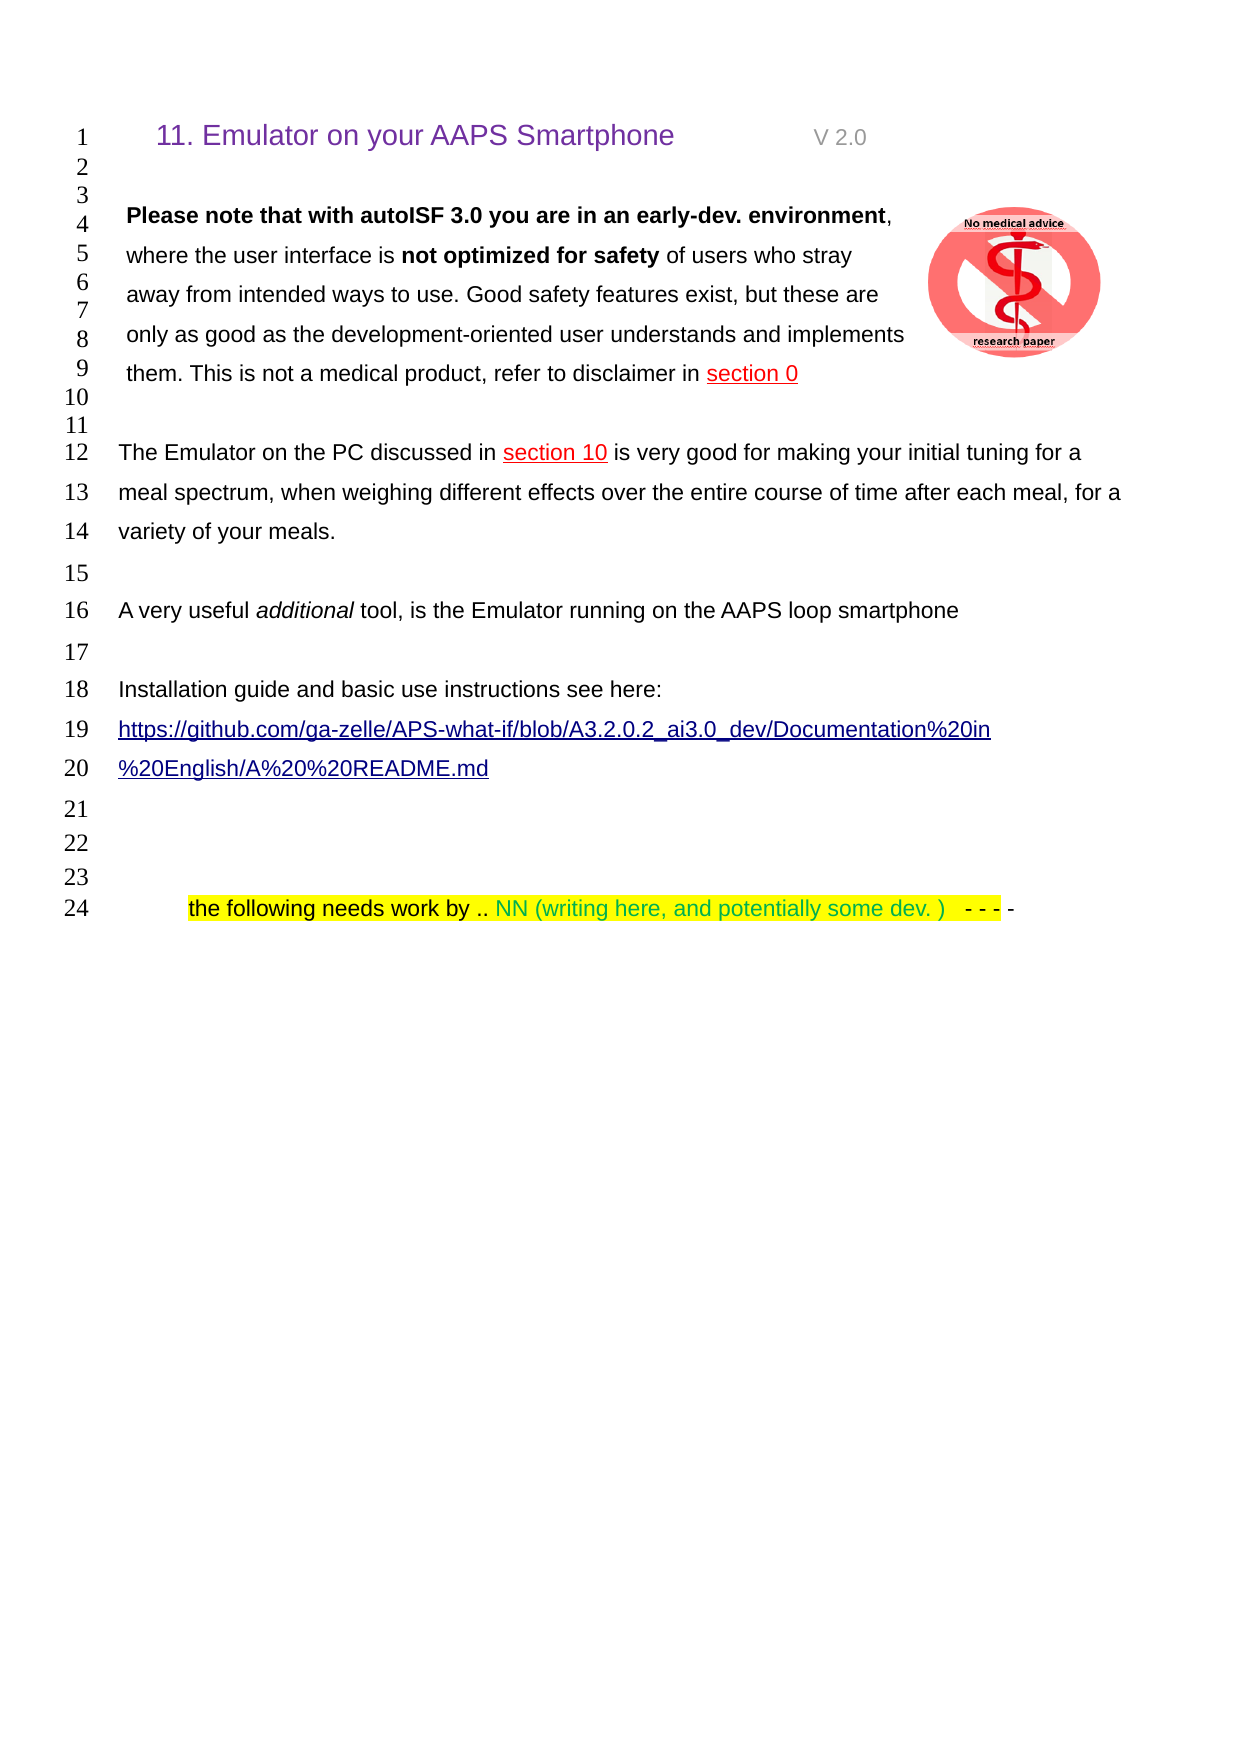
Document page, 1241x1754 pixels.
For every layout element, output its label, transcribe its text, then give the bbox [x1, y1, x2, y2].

text The Emulator on the PC discussed in section 10 is very good for making your initial tuning for a meal spectrum, when weighing different effects over the entire course of time after each meal, for a variety of your meals. [118, 439, 1122, 544]
text Please note that with autoISF 3.0 you are in an early-dev. environment, where the user interface is not optimized for safety of users who stray away from intended ways to use. Good safety features exist, but these are only as good as the development-oriented user understands and implements them. This is not a medical product, refer to disclaimer in section 0 [126, 202, 911, 387]
text Installation guide and basic use instructions see here: https://github.com/ga-zelle/APS-what-if/blob/A3.2.0.2_ai3.0_dev/Documentation%20in%20English/A%20%20README.md [118, 676, 1122, 781]
text A very useful additional tool, is the Emulator running on the AAPS loop smartphone [118, 597, 1122, 623]
text the following needs work by .. NN (writing here, and potentially some dev. ) - - - - [118, 895, 1122, 921]
text 11. Emulator on your AAPS Smartphone V 2.0 [156, 118, 1122, 152]
